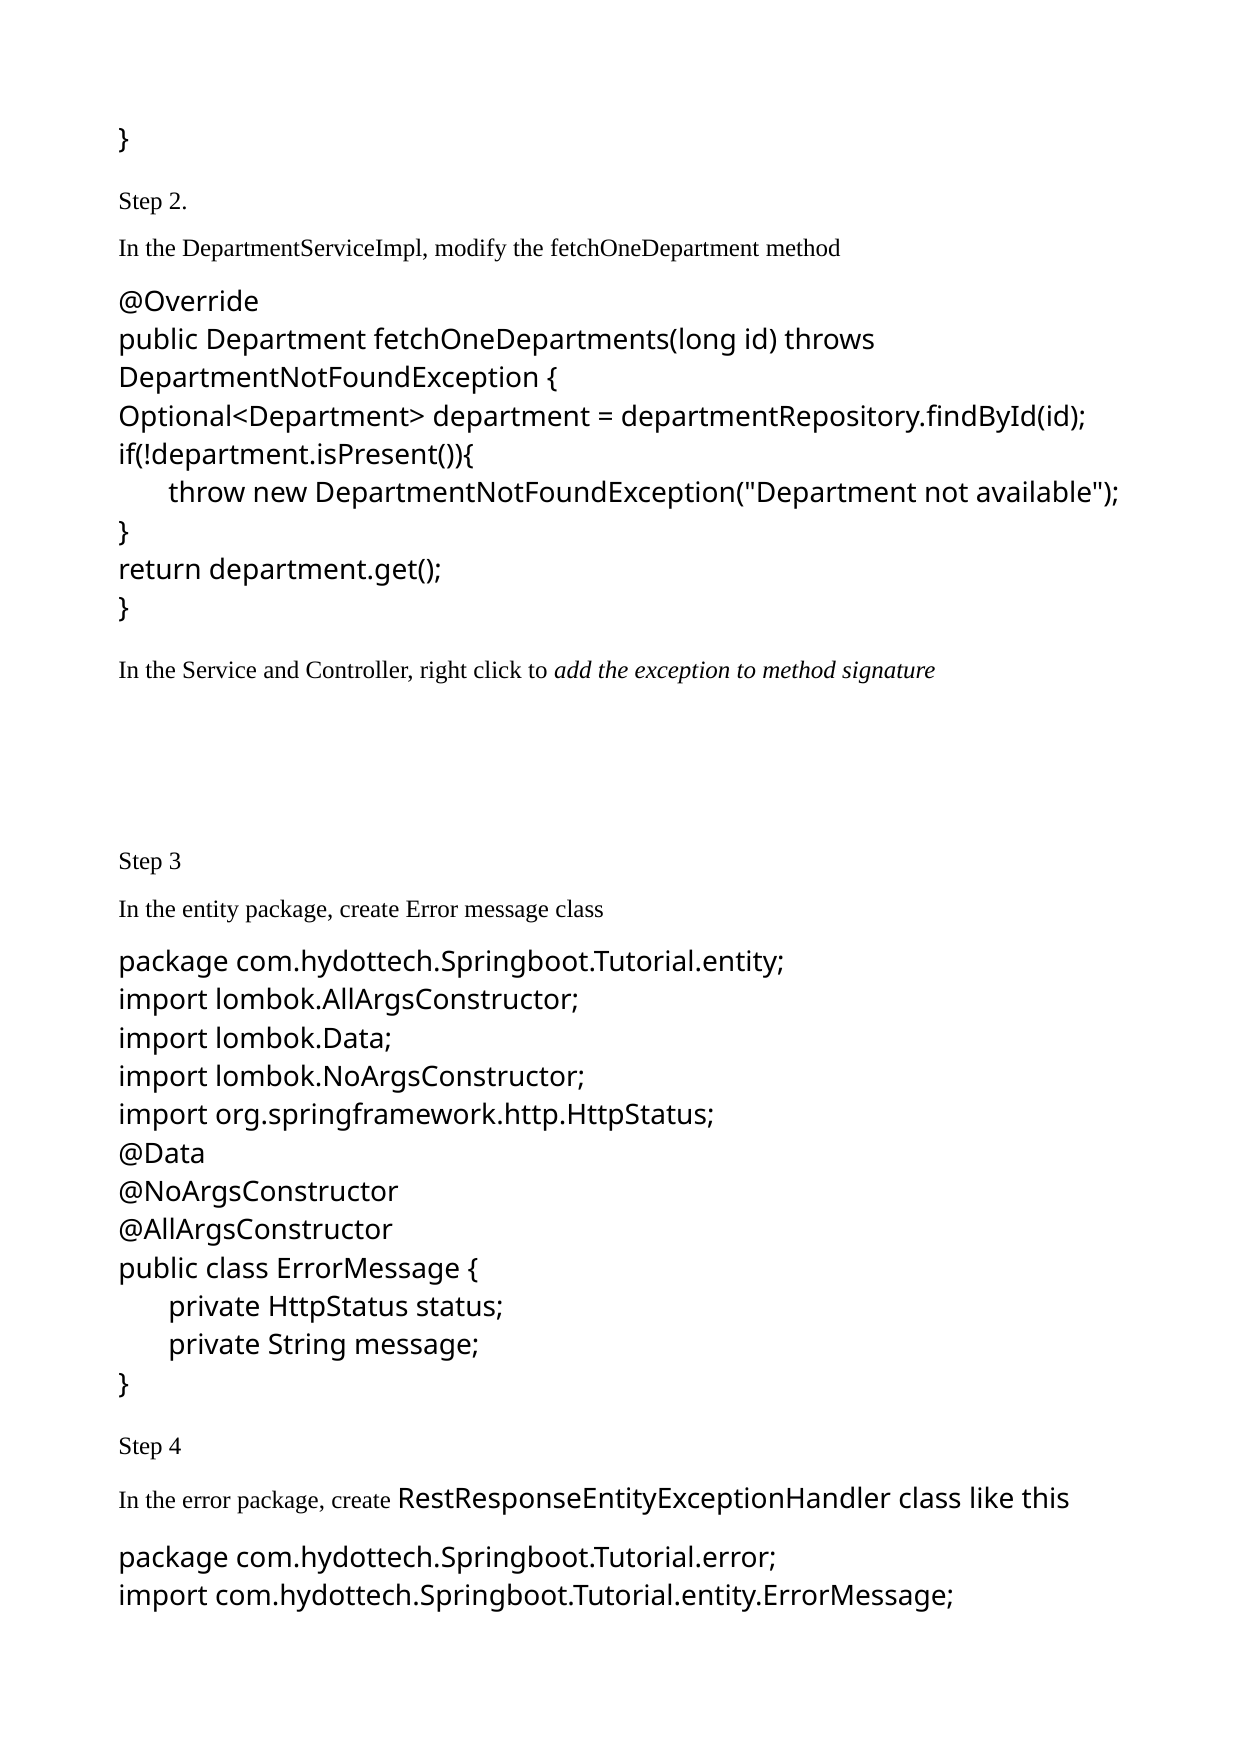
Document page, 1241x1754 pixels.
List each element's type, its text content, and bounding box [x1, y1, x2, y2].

text Step 3 [118, 846, 1122, 875]
text private HttpStatus status; [118, 1286, 1122, 1324]
text import lombok.AllArgsConstructor; [118, 979, 1122, 1018]
text import com.hydottech.Springboot.Tutorial.entity.ErrorMessage; [118, 1575, 1122, 1614]
text } [118, 1363, 1122, 1401]
text @NoArgsConstructor [118, 1171, 1122, 1209]
text } [118, 511, 1122, 549]
text @AllArgsConstructor [118, 1209, 1122, 1248]
text private String message; [118, 1324, 1122, 1363]
text import lombok.NoArgsConstructor; [118, 1056, 1122, 1094]
text Step 2. [118, 186, 1122, 215]
text @Override [118, 281, 1122, 319]
text } [118, 588, 1122, 626]
text return department.get(); [118, 549, 1122, 588]
text Step 4 [118, 1431, 1122, 1459]
text package com.hydottech.Springboot.Tutorial.error; [118, 1537, 1122, 1575]
text In the DepartmentServiceImpl, modify the fetchOneDepartment method [118, 233, 1122, 262]
text throw new DepartmentNotFoundException("Department not available"); [118, 473, 1122, 511]
text In the entity package, create Error message class [118, 894, 1122, 922]
text } [118, 118, 1122, 156]
text import lombok.Data; [118, 1018, 1122, 1056]
text @Data [118, 1133, 1122, 1171]
text package com.hydottech.Springboot.Tutorial.entity; [118, 941, 1122, 979]
text public Department fetchOneDepartments(long id) throws DepartmentNotFoundException { [118, 319, 1122, 396]
text In the error package, create RestResponseEntityExceptionHandler class like this [118, 1478, 1122, 1517]
text if(!department.isPresent()){ [118, 434, 1122, 473]
text In the Service and Controller, right click to add the exception to method signature [118, 656, 1122, 684]
text import org.springframework.http.HttpStatus; [118, 1094, 1122, 1133]
text Optional<Department> department = departmentRepository.findById(id); [118, 396, 1122, 434]
text public class ErrorMessage { [118, 1248, 1122, 1286]
